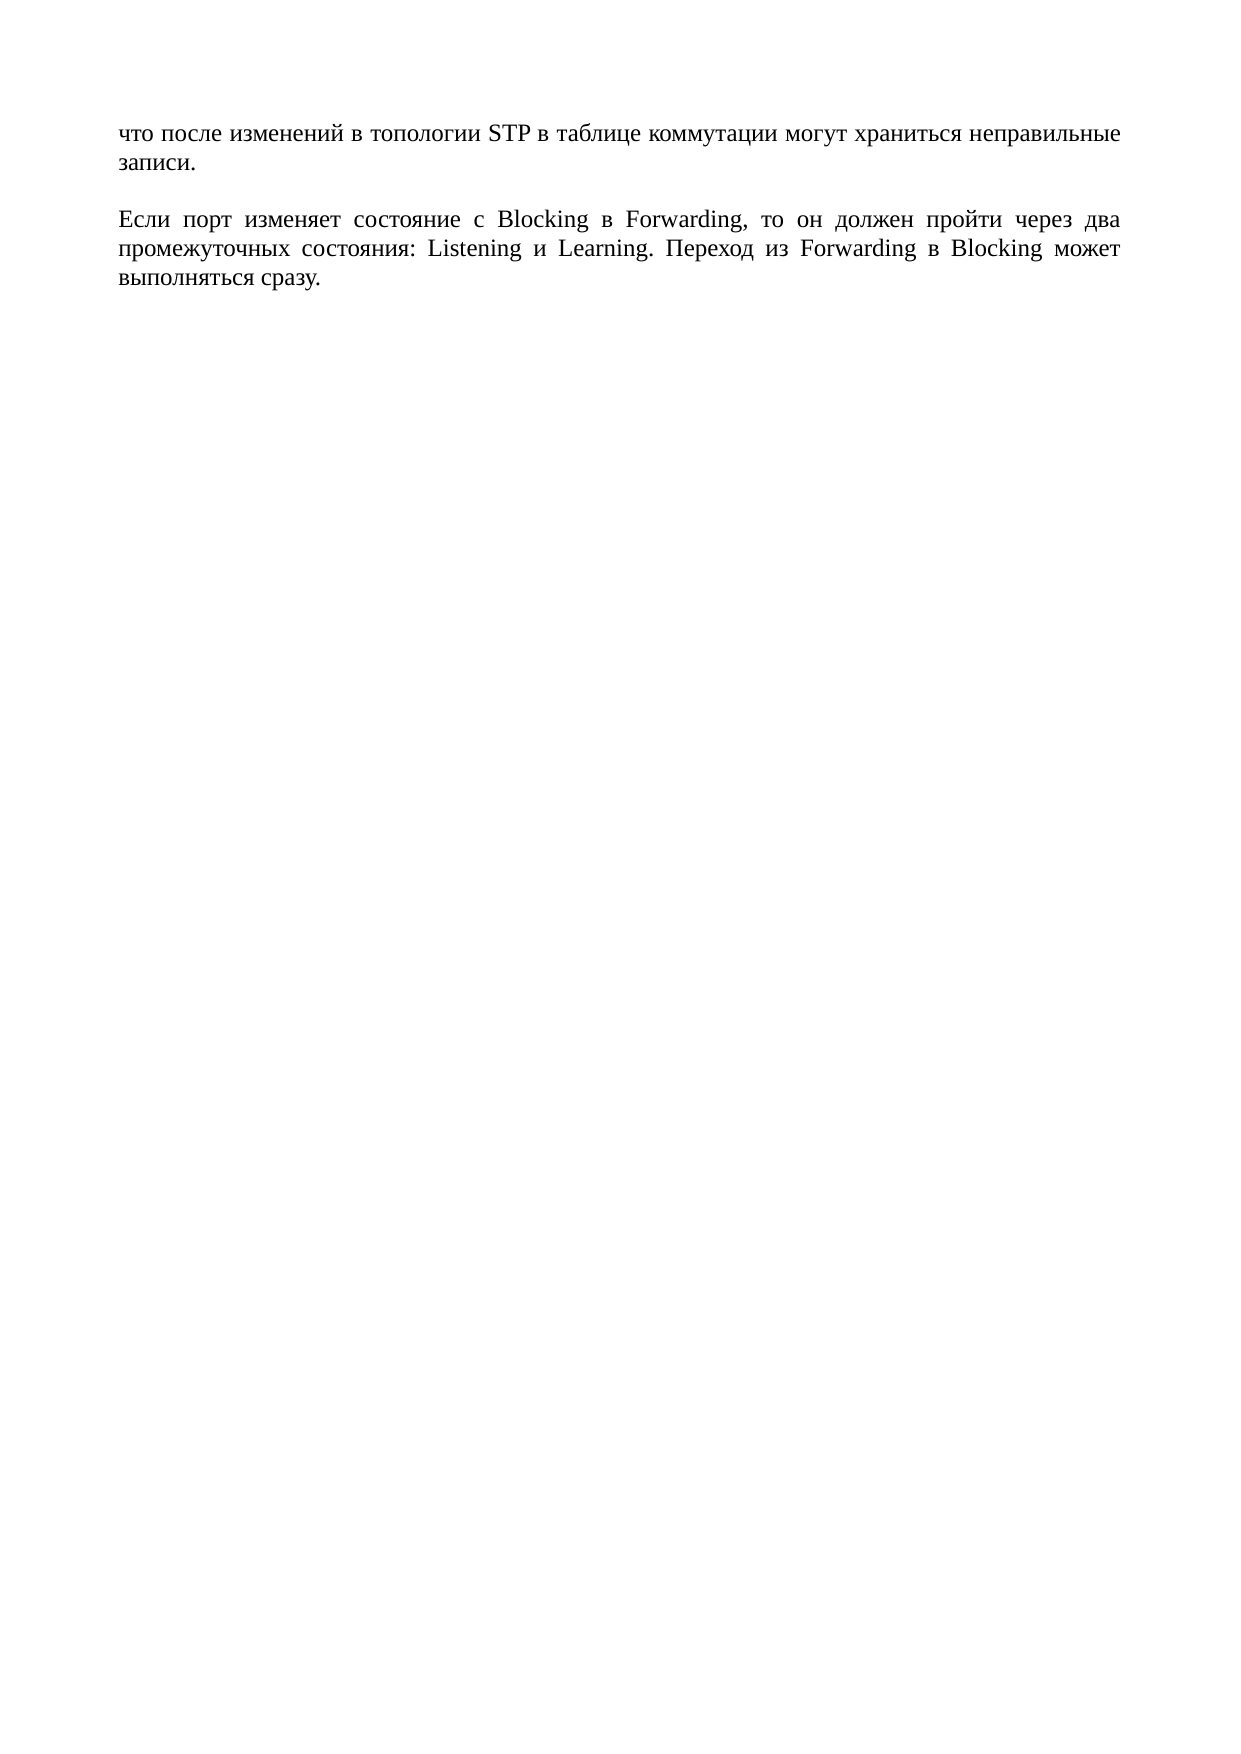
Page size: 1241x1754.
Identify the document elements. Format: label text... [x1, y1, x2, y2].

text Если порт изменяет состояние с Blocking в Forwarding, то он должен пройти через два промежуточных состояния: Listening и Learning. Переход из Forwarding в Blocking может выполняться сразу. [118, 204, 1122, 291]
text что после изменений в топологии STP в таблице коммутации могут храниться неправильные записи. [118, 118, 1122, 176]
